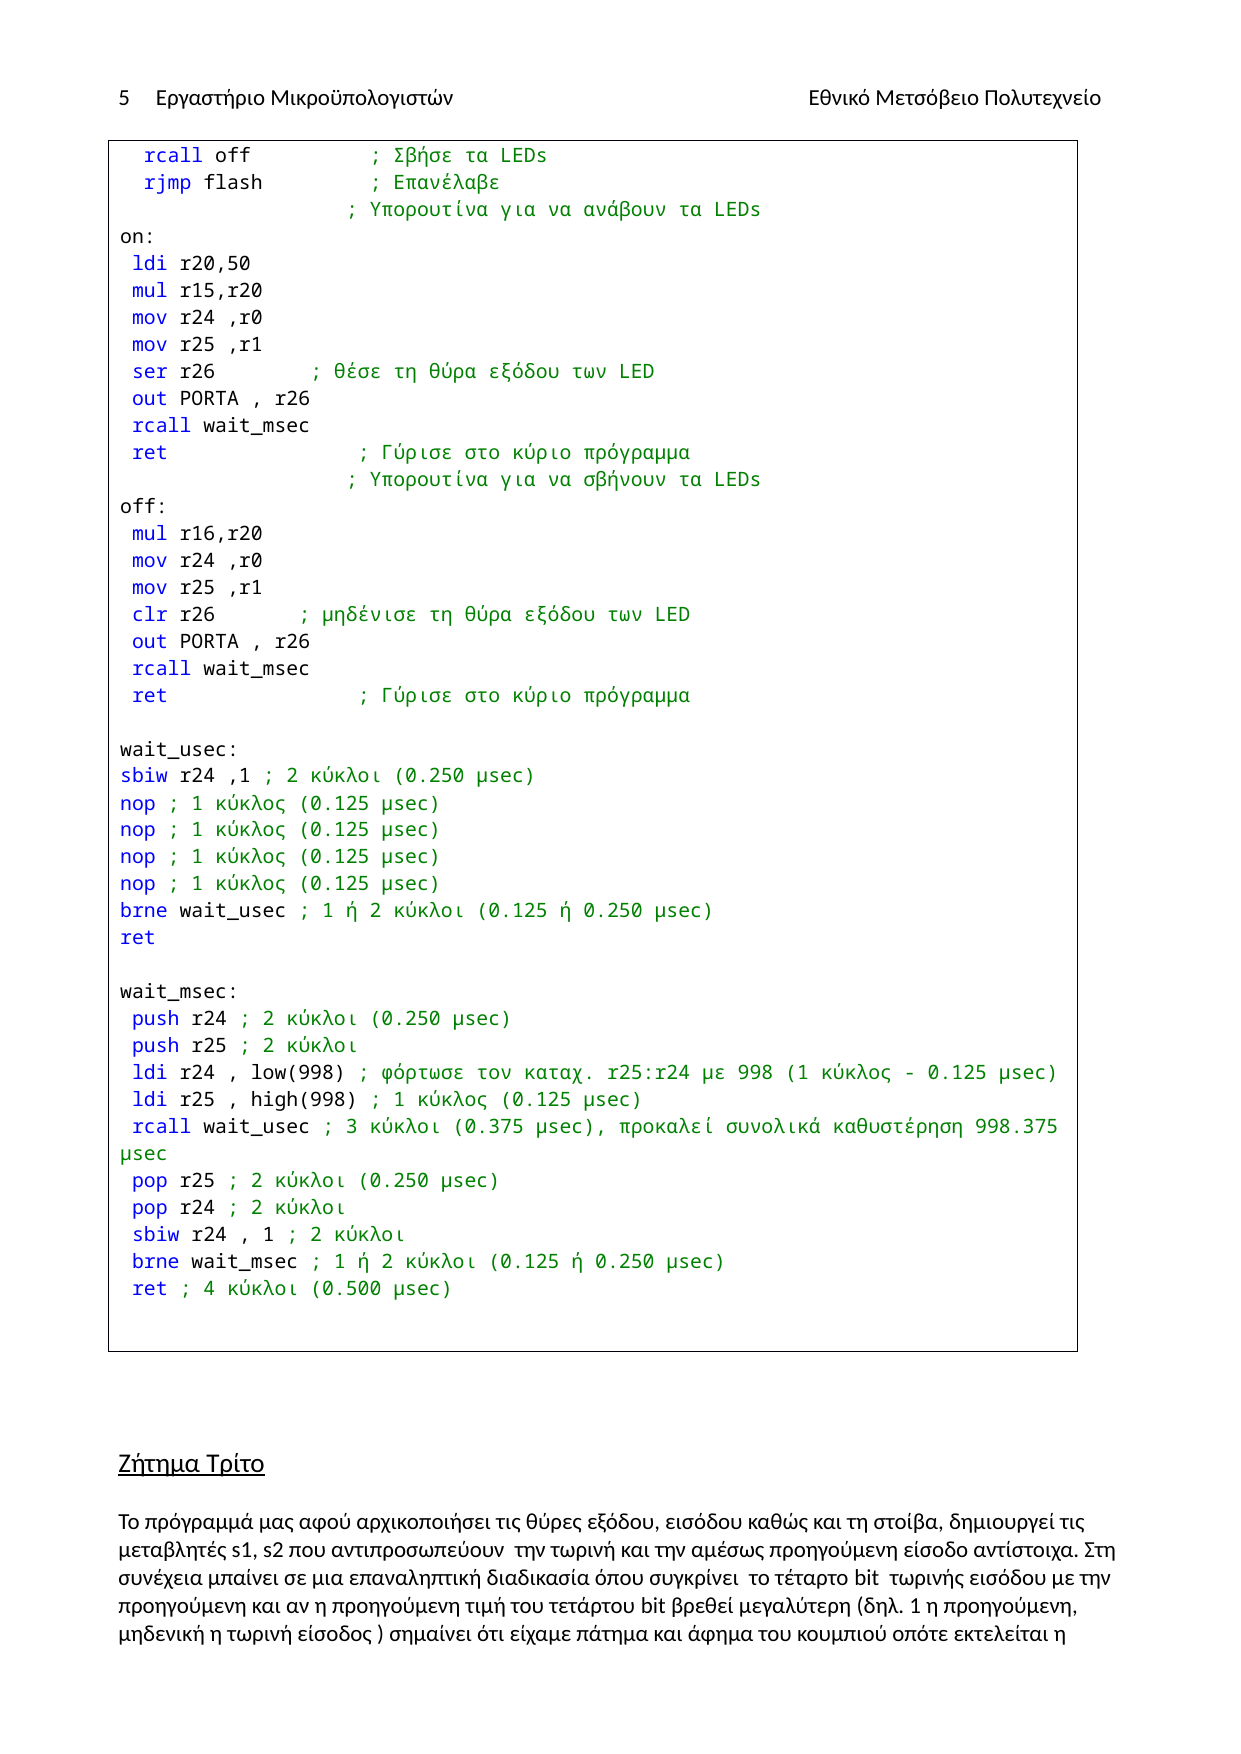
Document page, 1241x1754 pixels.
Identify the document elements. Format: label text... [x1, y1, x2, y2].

text Ζήτημα Τρίτο [118, 1446, 1122, 1479]
table_header rcall off ; Σβήσε τα LEDs rjmp flash ; Επανέλαβε ; Υπορουτίνα για να ανάβουν τα LEDs on: ldi r20,50 mul r15,r20 mov r24 ,r0 mov r25 ,r1 ser r26 ; θέσε τη θύρα εξόδου των LED out PORTA , r26 rcall wait_msec ret ; Γύρισε στο κύριο πρόγραμμα ; Υπορουτίνα για να σβήνουν τα LEDs off: mul r16,r20 mov r24 ,r0 mov r25 ,r1 clr r26 ; μηδένισε τη θύρα εξόδου των LED out PORTA , r26 rcall wait_msec ret ; Γύρισε στο κύριο πρόγραμμα wait_usec: sbiw r24 ,1 ; 2 κύκλοι (0.250 μsec) nop ; 1 κύκλος (0.125 μsec) nop ; 1 κύκλος (0.125 μsec) nop ; 1 κύκλος (0.125 μsec) nop ; 1 κύκλος (0.125 μsec) brne wait_usec ; 1 ή 2 κύκλοι (0.125 ή 0.250 μsec) ret wait_msec: push r24 ; 2 κύκλοι (0.250 μsec) push r25 ; 2 κύκλοι ldi r24 , low(998) ; φόρτωσε τον καταχ. r25:r24 με 998 (1 κύκλος - 0.125 μsec) ldi r25 , high(998) ; 1 κύκλος (0.125 μsec) rcall wait_usec ; 3 κύκλοι (0.375 μsec), προκαλεί συνολικά καθυστέρηση 998.375 μsec pop r25 ; 2 κύκλοι (0.250 μsec) pop r24 ; 2 κύκλοι sbiw r24 , 1 ; 2 κύκλοι brne wait_msec ; 1 ή 2 κύκλοι (0.125 ή 0.250 μsec) ret ; 4 κύκλοι (0.500 μsec) [109, 141, 1077, 1351]
text Το πρόγραμμά μας αφού αρχικοποιήσει τις θύρες εξόδου, εισόδου καθώς και τη στοίβα, δημιουργεί τις μεταβλητές s1, s2 που αντιπροσωπεύουν την τωρινή και την αμέσως προηγούμενη είσοδο αντίστοιχα. Στη συνέχεια μπαίνει σε μια επαναληπτική διαδικασία όπου συγκρίνει το τέταρτο bit τωρινής εισόδου με την προηγούμενη και αν η προηγούμενη τιμή του τετάρτου bit βρεθεί μεγαλύτερη (δηλ. 1 η προηγούμενη, μηδενική η τωρινή είσοδος ) σημαίνει ότι είχαμε πάτημα και άφημα του κουμπιού οπότε εκτελείται η [118, 1507, 1122, 1647]
